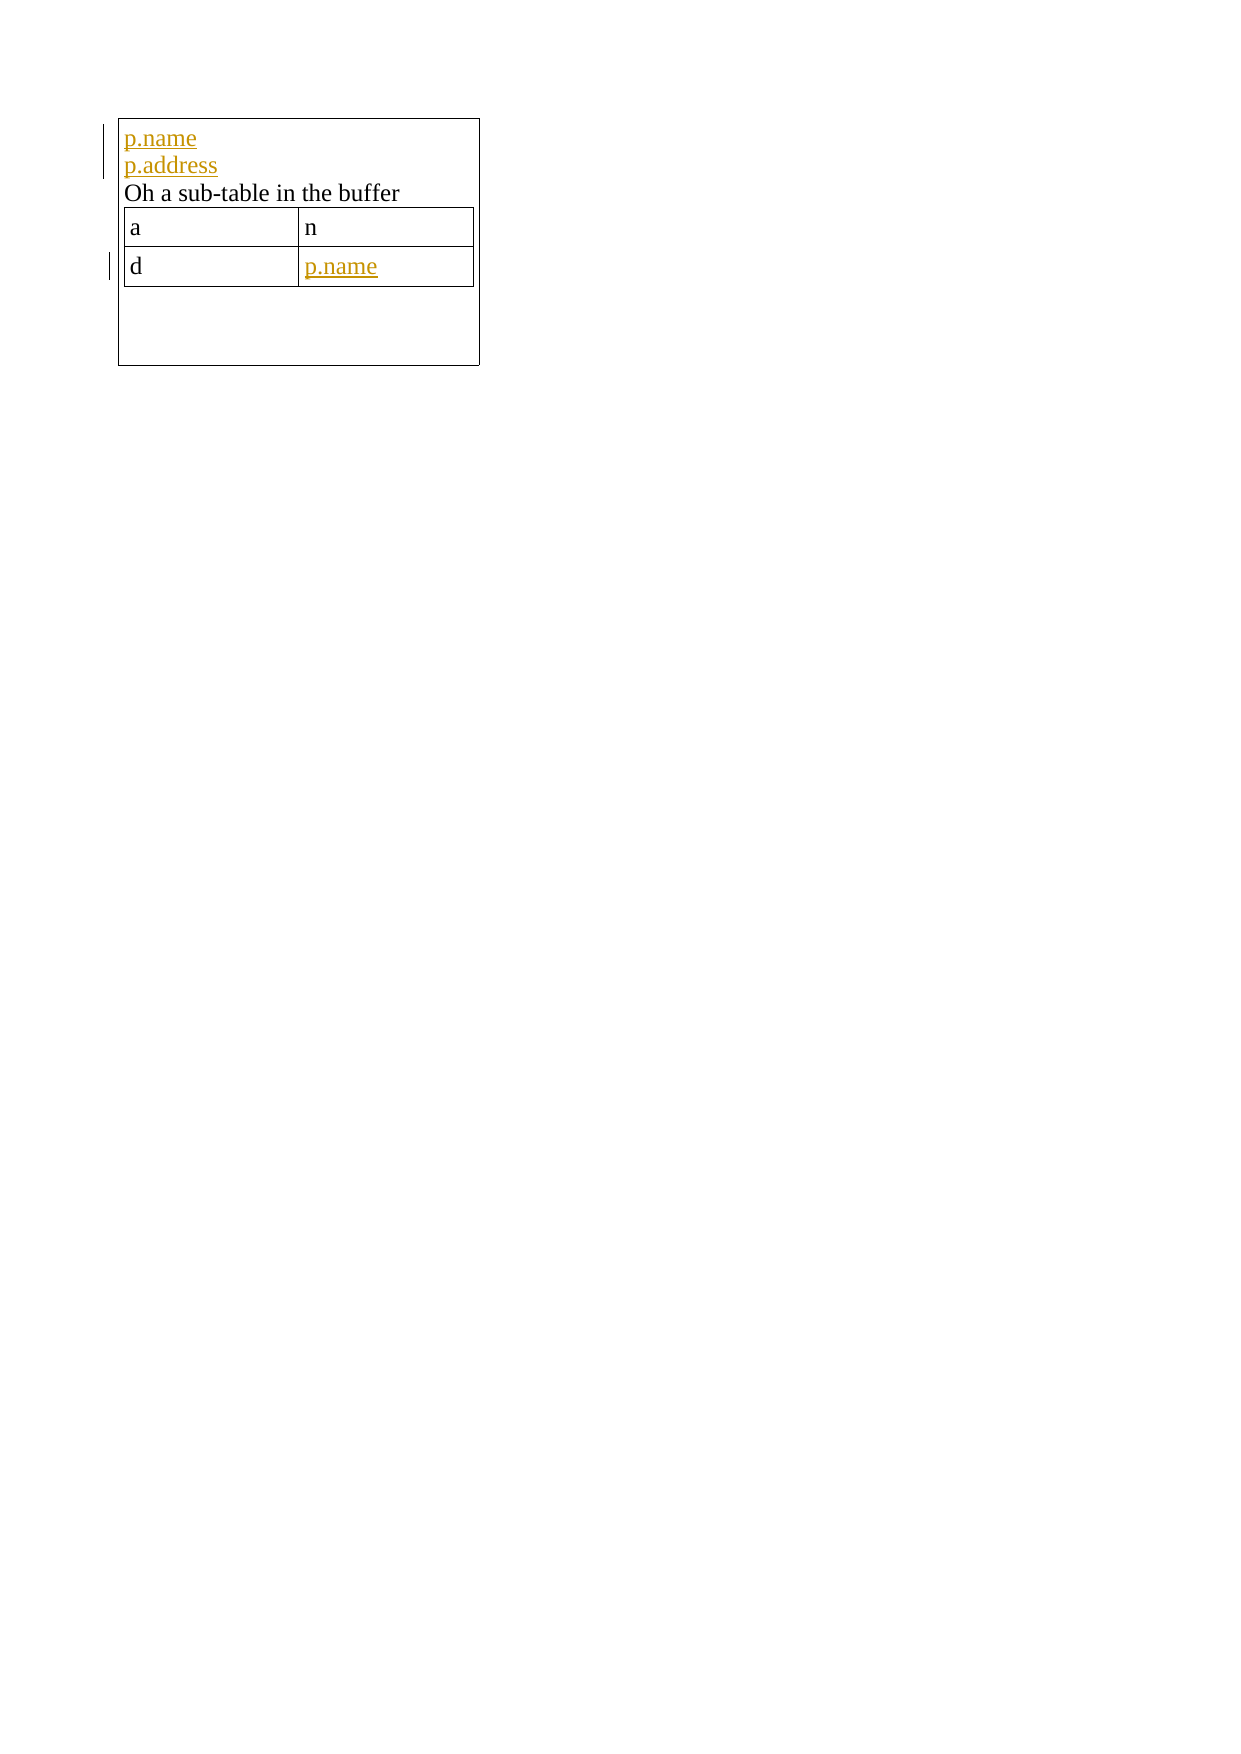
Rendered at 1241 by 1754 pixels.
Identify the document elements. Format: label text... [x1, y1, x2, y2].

table_header a [125, 208, 298, 246]
table_header n [299, 208, 473, 246]
table_cell p.name [299, 247, 473, 286]
table_header p.name p.address Oh a sub-table in the buffer [119, 119, 479, 365]
table_cell d [125, 247, 298, 286]
